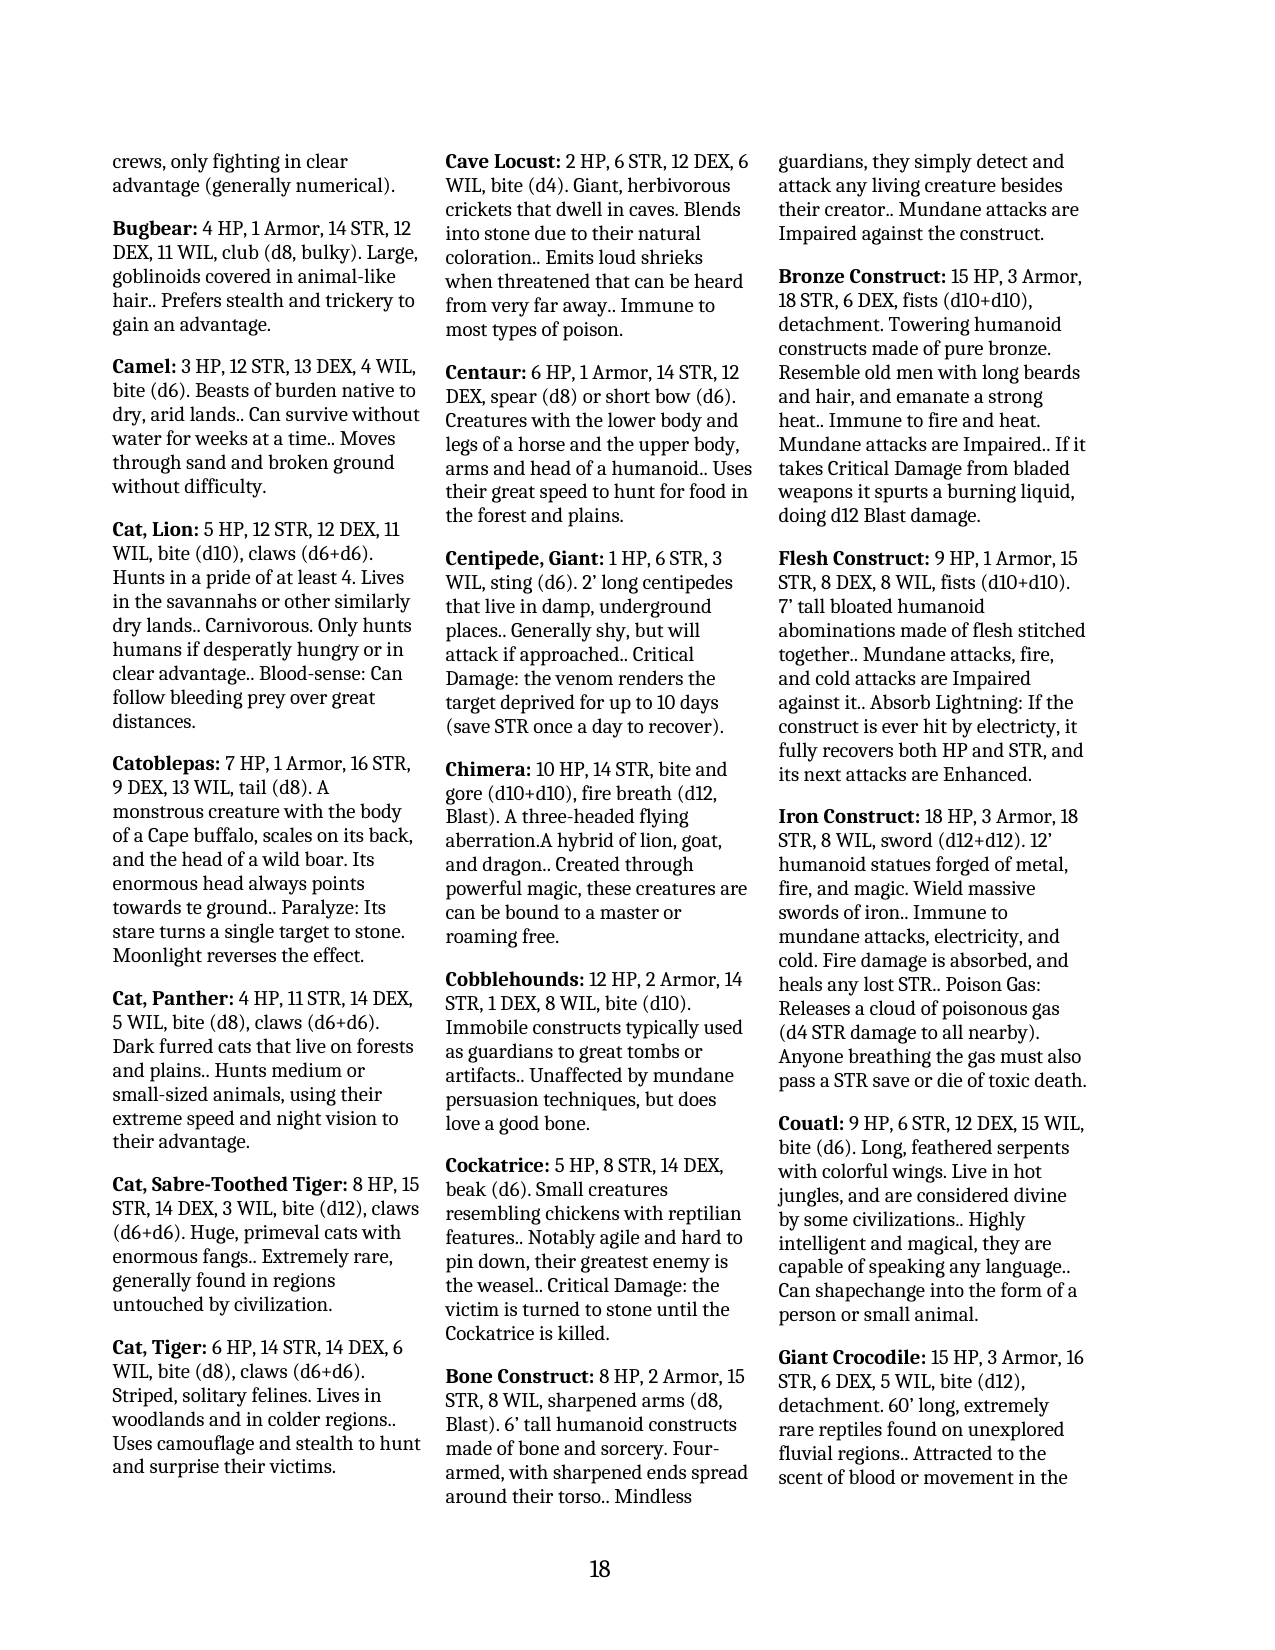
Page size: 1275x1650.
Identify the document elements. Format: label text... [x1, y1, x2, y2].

text Bone Construct: 8 HP, 2 Armor, 15 STR, 8 WIL, sharpened arms (d8, Blast). 6’ tall humanoid constructs made of bone and sorcery. Four-armed, with sharpened ends spread around their torso.. Mindless [445, 1364, 754, 1508]
text Cat, Panther: 4 HP, 11 STR, 14 DEX, 5 WIL, bite (d8), claws (d6+d6). Dark furred cats that live on forests and plains.. Hunts medium or small-sized animals, using their extreme speed and night vision to their advantage. [112, 986, 421, 1154]
text Giant Crocodile: 15 HP, 3 Armor, 16 STR, 6 DEX, 5 WIL, bite (d12), detachment. 60’ long, extremely rare reptiles found on unexplored fluvial regions.. Attracted to the scent of blood or movement in the [778, 1346, 1087, 1489]
text Centaur: 6 HP, 1 Armor, 14 STR, 12 DEX, spear (d8) or short bow (d6). Creatures with the lower body and legs of a horse and the upper body, arms and head of a humanoid.. Uses their great speed to hunt for food in the forest and plains. [445, 360, 754, 528]
text Cobblehounds: 12 HP, 2 Armor, 14 STR, 1 DEX, 8 WIL, bite (d10). Immobile constructs typically used as guardians to great tombs or artifacts.. Unaffected by mundane persuasion techniques, but does love a good bone. [445, 968, 754, 1135]
text guardians, they simply detect and attack any living creature besides their creator.. Mundane attacks are Impaired against the construct. [778, 150, 1087, 246]
text Chimera: 10 HP, 14 STR, bite and gore (d10+d10), fire breath (d12, Blast). A three-headed flying aberration.A hybrid of lion, goat, and dragon.. Created through powerful magic, these creatures are can be bound to a master or roaming free. [445, 757, 754, 949]
text Bugbear: 4 HP, 1 Armor, 14 STR, 12 DEX, 11 WIL, club (d8, bulky). Large, goblinoids covered in animal-like hair.. Prefers stealth and trickery to gain an advantage. [112, 217, 421, 336]
text Camel: 3 HP, 12 STR, 13 DEX, 4 WIL, bite (d6). Beasts of burden native to dry, arid lands.. Can survive without water for weeks at a time.. Moves through sand and broken ground without difficulty. [112, 355, 421, 499]
text Flesh Construct: 9 HP, 1 Armor, 15 STR, 8 DEX, 8 WIL, fists (d10+d10). 7’ tall bloated humanoid abominations made of flesh stitched together.. Mundane attacks, fire, and cold attacks are Impaired against it.. Absorb Lightning: If the construct is ever hit by electricty, it fully recovers both HP and STR, and its next attacks are Enhanced. [778, 547, 1087, 786]
text Cat, Tiger: 6 HP, 14 STR, 14 DEX, 6 WIL, bite (d8), claws (d6+d6). Striped, solitary felines. Lives in woodlands and in colder regions.. Uses camouflage and stealth to hunt and surprise their victims. [112, 1335, 421, 1479]
text Centipede, Giant: 1 HP, 6 STR, 3 WIL, sting (d6). 2’ long centipedes that live in damp, underground places.. Generally shy, but will attack if approached.. Critical Damage: the venom renders the target deprived for up to 10 days (save STR once a day to recover). [445, 547, 754, 738]
text Cockatrice: 5 HP, 8 STR, 14 DEX, beak (d6). Small creatures resembling chickens with reptilian features.. Notably agile and hard to pin down, their greatest enemy is the weasel.. Critical Damage: the victim is turned to stone until the Cockatrice is killed. [445, 1154, 754, 1346]
text Cat, Lion: 5 HP, 12 STR, 12 DEX, 11 WIL, bite (d10), claws (d6+d6). Hunts in a pride of at least 4. Lives in the savannahs or other similarly dry lands.. Carnivorous. Only hunts humans if desperatly hungry or in clear advantage.. Blood-sense: Can follow bleeding prey over great distances. [112, 518, 421, 733]
text crews, only fighting in clear advantage (generally numerical). [112, 150, 421, 198]
text Iron Construct: 18 HP, 3 Armor, 18 STR, 8 WIL, sword (d12+d12). 12’ humanoid statues forged of metal, fire, and magic. Wield massive swords of iron.. Immune to mundane attacks, electricity, and cold. Fire damage is absorbed, and heals any lost STR.. Poison Gas: Releases a cloud of poisonous gas (d4 STR damage to all nearby). Anyone breathing the gas must also pass a STR save or die of toxic death. [778, 805, 1087, 1093]
text Cave Locust: 2 HP, 6 STR, 12 DEX, 6 WIL, bite (d4). Giant, herbivorous crickets that dwell in caves. Blends into stone due to their natural coloration.. Emits loud shrieks when threatened that can be heard from very far away.. Immune to most types of poison. [445, 150, 754, 342]
text Couatl: 9 HP, 6 STR, 12 DEX, 15 WIL, bite (d6). Long, feathered serpents with colorful wings. Live in hot jungles, and are considered divine by some civilizations.. Highly intelligent and magical, they are capable of speaking any language.. Can shapechange into the form of a person or small animal. [778, 1111, 1087, 1327]
text Catoblepas: 7 HP, 1 Armor, 16 STR, 9 DEX, 13 WIL, tail (d8). A monstrous creature with the body of a Cape buffalo, scales on its back, and the head of a wild boar. Its enormous head always points towards te ground.. Paralyze: Its stare turns a single target to stone. Moonlight reverses the effect. [112, 752, 421, 968]
text Bronze Construct: 15 HP, 3 Armor, 18 STR, 6 DEX, fists (d10+d10), detachment. Towering humanoid constructs made of pure bronze. Resemble old men with long beards and hair, and emanate a strong heat.. Immune to fire and heat. Mundane attacks are Impaired.. If it takes Critical Damage from bladed weapons it spurts a burning liquid, doing d12 Blast damage. [778, 264, 1087, 528]
text Cat, Sabre-Toothed Tiger: 8 HP, 15 STR, 14 DEX, 3 WIL, bite (d12), claws (d6+d6). Huge, primeval cats with enormous fangs.. Extremely rare, generally found in regions untouched by civilization. [112, 1173, 421, 1317]
